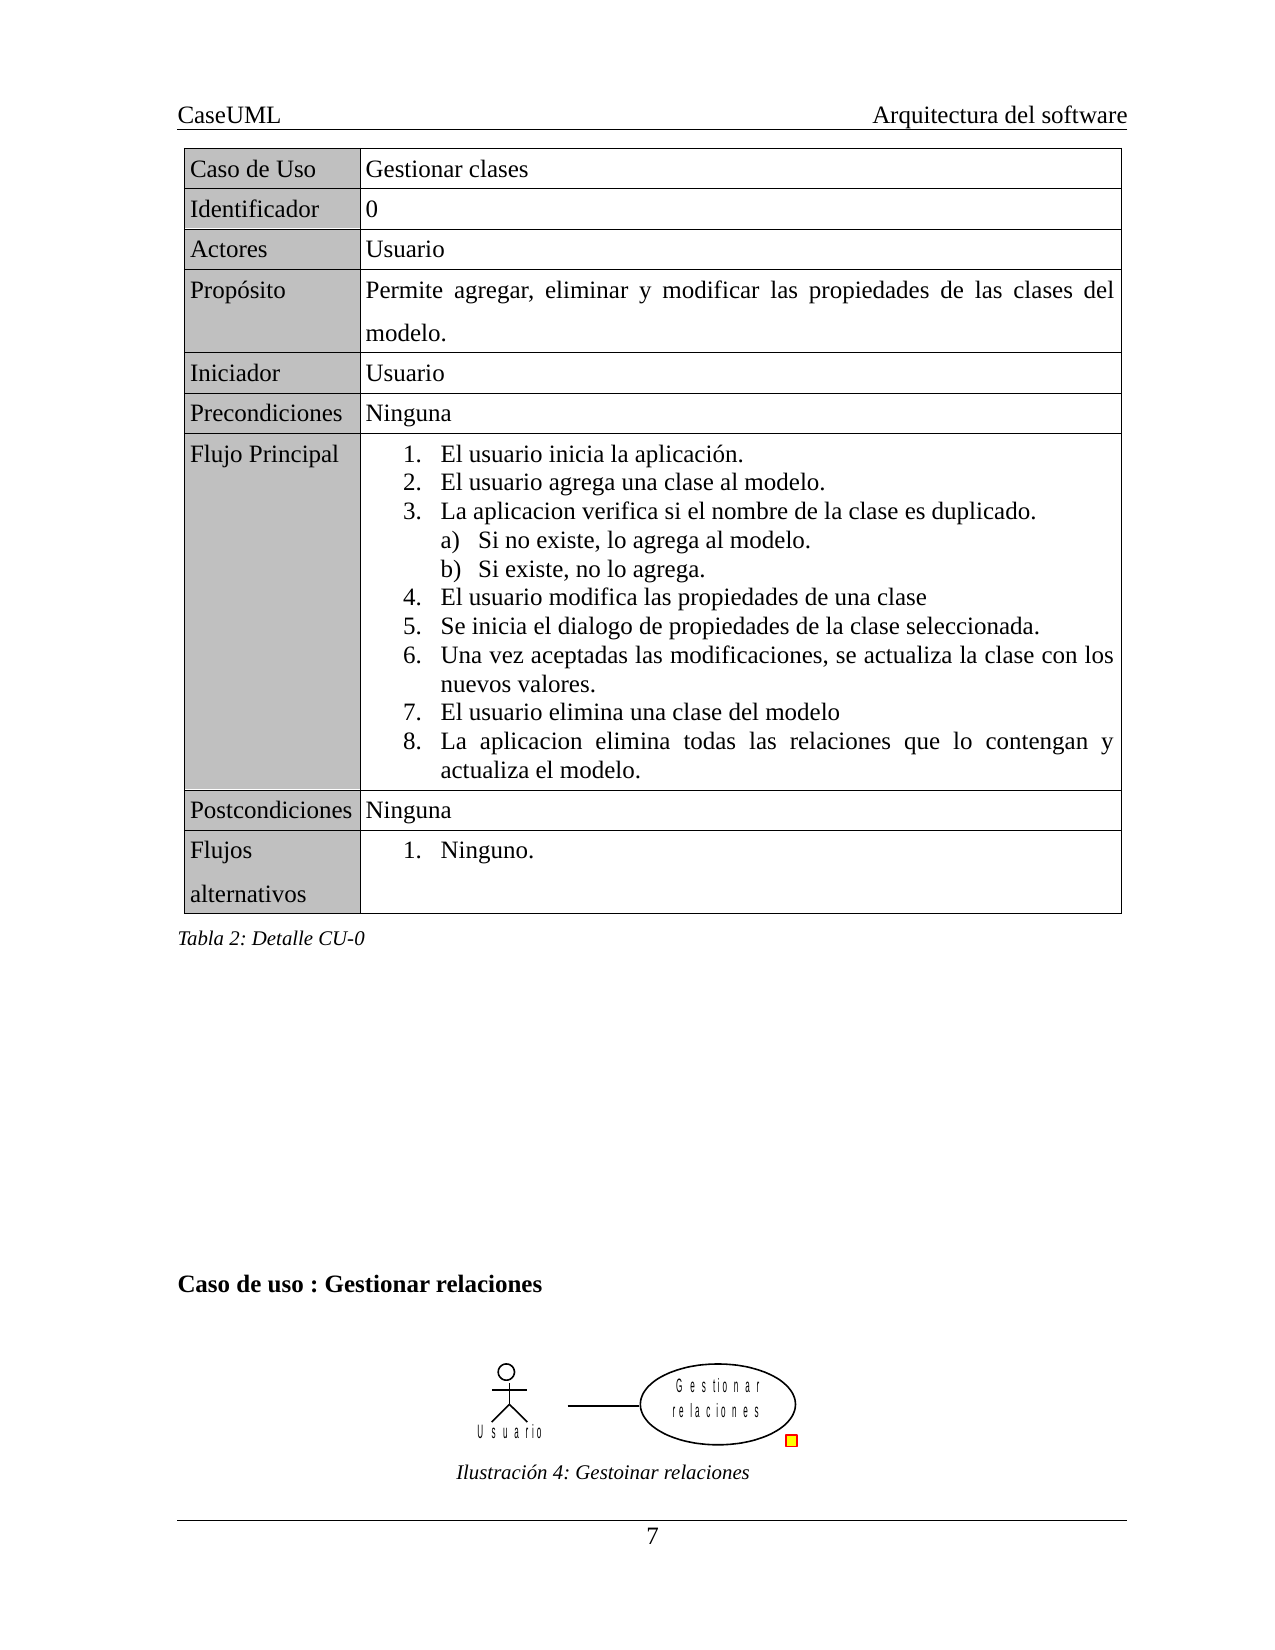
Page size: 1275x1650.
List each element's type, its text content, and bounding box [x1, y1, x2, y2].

table_cell Usuario [361, 353, 1121, 393]
table_cell Postcondiciones [185, 791, 360, 830]
table_cell Flujo Principal [185, 434, 360, 789]
text Ilustración 4: Gestoinar relaciones [456, 1364, 848, 1484]
table_cell Propósito [185, 270, 360, 352]
table_cell Actores [185, 230, 360, 269]
text [456, 1351, 848, 1364]
table_header Gestionar clases [361, 149, 1121, 188]
table_cell Ninguna [361, 394, 1121, 433]
table_cell Iniciador [185, 353, 360, 393]
table_cell Ninguno. [361, 831, 1121, 913]
table_cell El usuario inicia la aplicación. El usuario agrega una clase al modelo. La aplicacion verifica si el nombre de la clase es duplicado. Si no existe, lo agrega al modelo. Si existe, no lo agrega. El usuario modifica las propiedades de una clase Se inicia el dialogo de propiedades de la clase seleccionada. Una vez aceptadas las modificaciones, se actualiza la clase con los nuevos valores. El usuario elimina una clase del modelo La aplicacion elimina todas las relaciones que lo contengan y actualiza el modelo. [361, 434, 1121, 789]
table_cell Usuario [361, 230, 1121, 269]
table_cell Permite agregar, eliminar y modificar las propiedades de las clases del modelo. [361, 270, 1121, 352]
table_cell 0 [361, 189, 1121, 228]
table_cell Flujos alternativos [185, 831, 360, 913]
table_cell Identificador [185, 189, 360, 228]
table_cell Precondiciones [185, 394, 360, 433]
text Caso de uso : Gestionar relaciones [177, 1269, 1127, 1298]
table_header Caso de Uso [185, 149, 360, 188]
text Tabla 2: Detalle CU-0 [177, 926, 1127, 950]
table_cell Ninguna [361, 791, 1121, 830]
